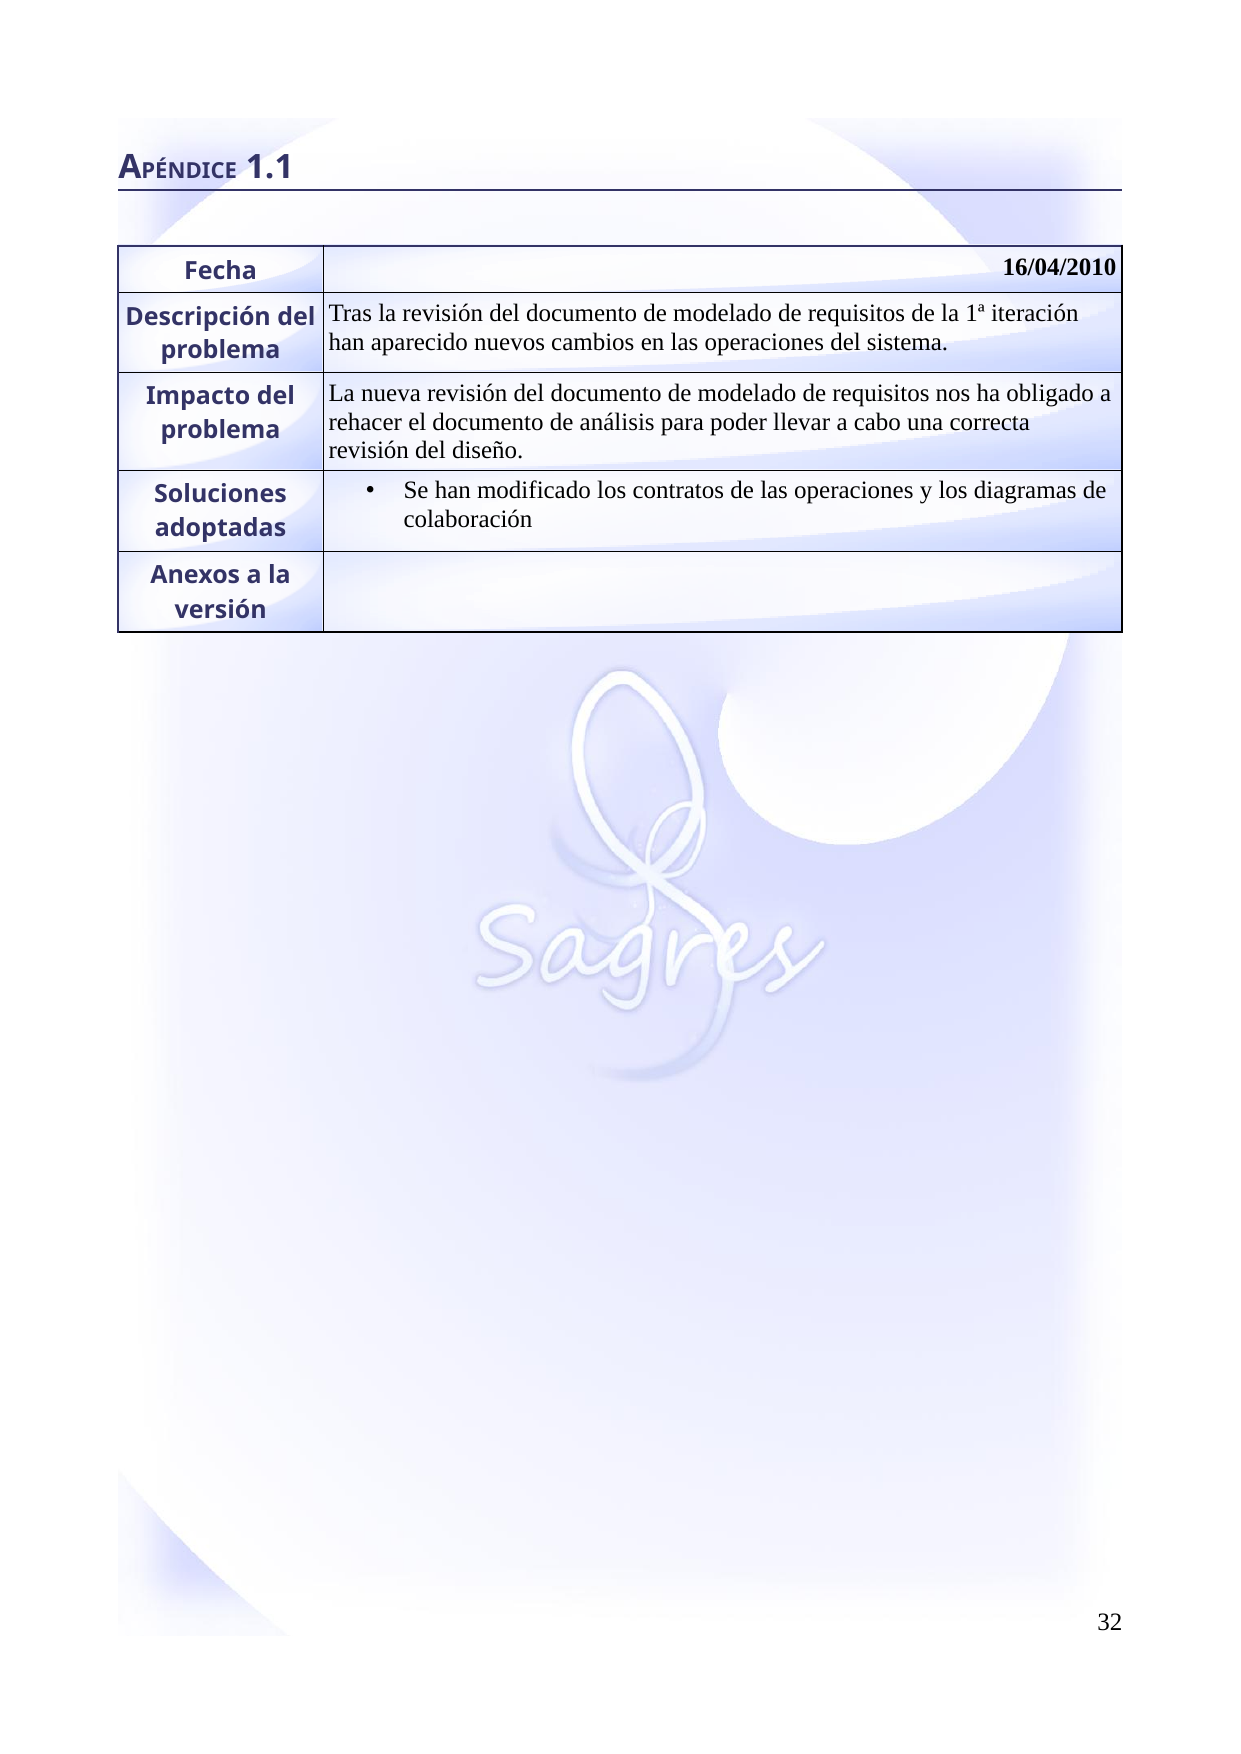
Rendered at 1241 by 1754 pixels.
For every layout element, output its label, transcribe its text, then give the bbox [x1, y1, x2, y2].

table_cell Anexos a la versión [119, 552, 323, 631]
table_cell Soluciones adoptadas [119, 471, 323, 551]
table_header 16/04/2010 [324, 247, 1121, 292]
picture [118, 191, 1122, 245]
table_cell Se han modificado los contratos de las operaciones y los diagramas de colaboración [324, 471, 1121, 551]
table_cell Tras la revisión del documento de modelado de requisitos de la 1ª iteración han aparecido nuevos cambios en las operaciones del sistema. [324, 293, 1121, 372]
subtitle Apéndice 1.1 [118, 143, 1122, 189]
table_cell Descripción del problema [119, 293, 323, 372]
table_cell La nueva revisión del documento de modelado de requisitos nos ha obligado a rehacer el documento de análisis para poder llevar a cabo una correcta revisión del diseño. [324, 373, 1121, 470]
picture [118, 633, 1122, 1636]
table_cell Impacto del problema [119, 373, 323, 470]
picture [118, 118, 1122, 143]
table_cell [324, 552, 1121, 631]
table_header Fecha [119, 247, 323, 292]
